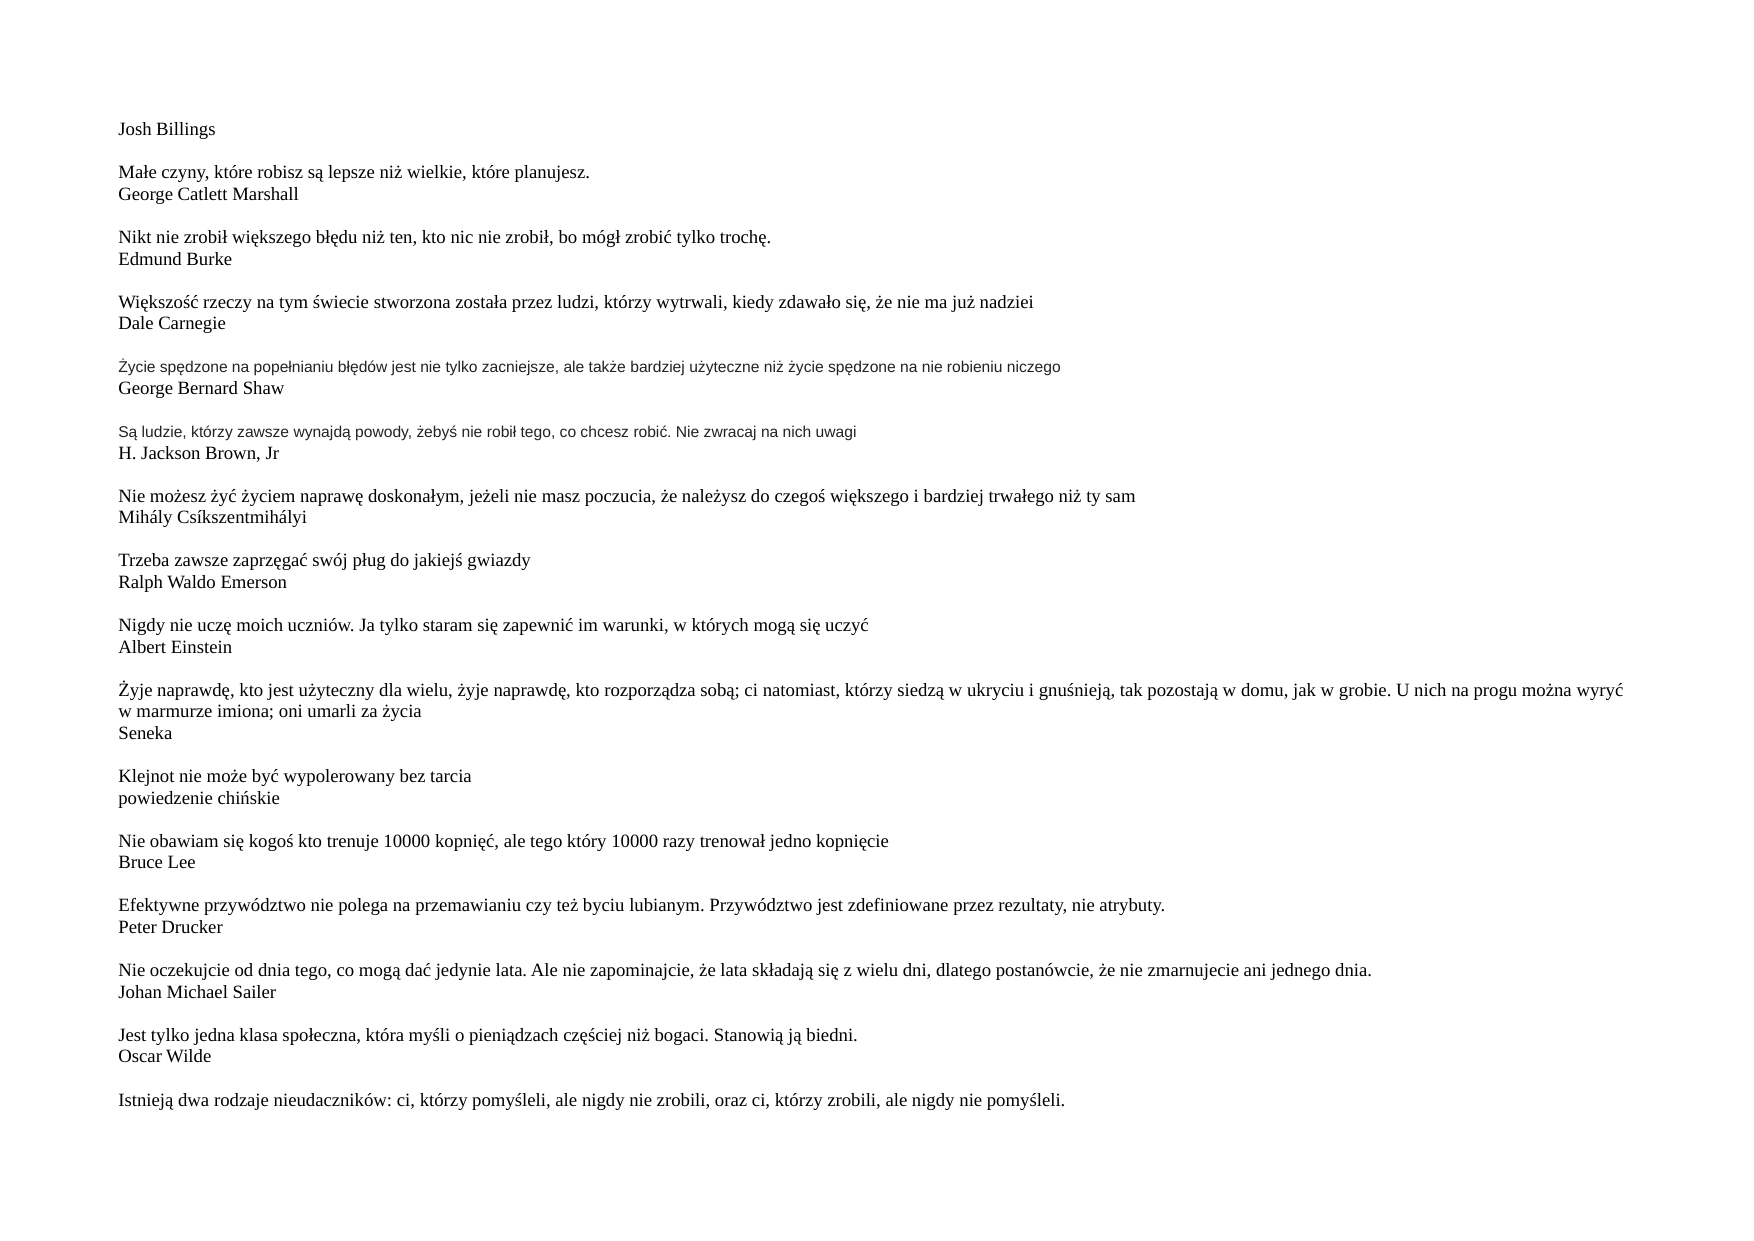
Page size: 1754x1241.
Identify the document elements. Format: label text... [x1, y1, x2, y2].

text Johan Michael Sailer [118, 981, 1636, 1002]
text Nie możesz żyć życiem naprawę doskonałym, jeżeli nie masz poczucia, że należysz do czegoś większego i bardziej trwałego niż ty sam [118, 485, 1636, 506]
text Edmund Burke [118, 247, 1636, 269]
text Peter Drucker [118, 916, 1636, 937]
text Nikt nie zrobił większego błędu niż ten, kto nic nie zrobił, bo mógł zrobić tylko trochę. [118, 226, 1636, 247]
text Istnieją dwa rodzaje nieudaczników: ci, którzy pomyśleli, ale nigdy nie zrobili, oraz ci, którzy zrobili, ale nigdy nie pomyśleli. [118, 1088, 1636, 1110]
text Większość rzeczy na tym świecie stworzona została przez ludzi, którzy wytrwali, kiedy zdawało się, że nie ma już nadziei [118, 291, 1636, 312]
text Nie oczekujcie od dnia tego, co mogą dać jedynie lata. Ale nie zapominajcie, że lata składają się z wielu dni, dlatego postanówcie, że nie zmarnujecie ani jednego dnia. [118, 959, 1636, 981]
text Małe czyny, które robisz są lepsze niż wielkie, które planujesz. [118, 161, 1636, 183]
text Jest tylko jedna klasa społeczna, która myśli o pieniądzach częściej niż bogaci. Stanowią ją biedni. [118, 1024, 1636, 1045]
text Są ludzie, którzy zawsze wynajdą powody, żebyś nie robił tego, co chcesz robić. Nie zwracaj na nich uwagi [118, 420, 1636, 442]
text Bruce Lee [118, 851, 1636, 873]
text H. Jackson Brown, Jr [118, 442, 1636, 463]
text Życie spędzone na popełnianiu błędów jest nie tylko zacniejsze, ale także bardziej użyteczne niż życie spędzone na nie robieniu niczego [118, 355, 1636, 377]
text Seneka [118, 722, 1636, 743]
text Albert Einstein [118, 636, 1636, 657]
text Nigdy nie uczę moich uczniów. Ja tylko staram się zapewnić im warunki, w których mogą się uczyć [118, 614, 1636, 636]
text Żyje naprawdę, kto jest użyteczny dla wielu, żyje naprawdę, kto rozporządza sobą; ci natomiast, którzy siedzą w ukryciu i gnuśnieją, tak pozostają w domu, jak w grobie. U nich na progu można wyryć w marmurze imiona; oni umarli za życia [118, 679, 1636, 722]
text Trzeba zawsze zaprzęgać swój pług do jakiejś gwiazdy [118, 549, 1636, 571]
text George Catlett Marshall [118, 183, 1636, 204]
text Efektywne przywództwo nie polega na przemawianiu czy też byciu lubianym. Przywództwo jest zdefiniowane przez rezultaty, nie atrybuty. [118, 894, 1636, 916]
text Josh Billings [118, 118, 1636, 140]
text Oscar Wilde [118, 1045, 1636, 1067]
text Nie obawiam się kogoś kto trenuje 10000 kopnięć, ale tego który 10000 razy trenował jedno kopnięcie [118, 830, 1636, 851]
text Klejnot nie może być wypolerowany bez tarcia [118, 765, 1636, 787]
text Ralph Waldo Emerson [118, 571, 1636, 592]
text Mihály Csíkszentmihályi [118, 506, 1636, 528]
text Dale Carnegie [118, 312, 1636, 334]
text powiedzenie chińskie [118, 787, 1636, 808]
text George Bernard Shaw [118, 377, 1636, 398]
